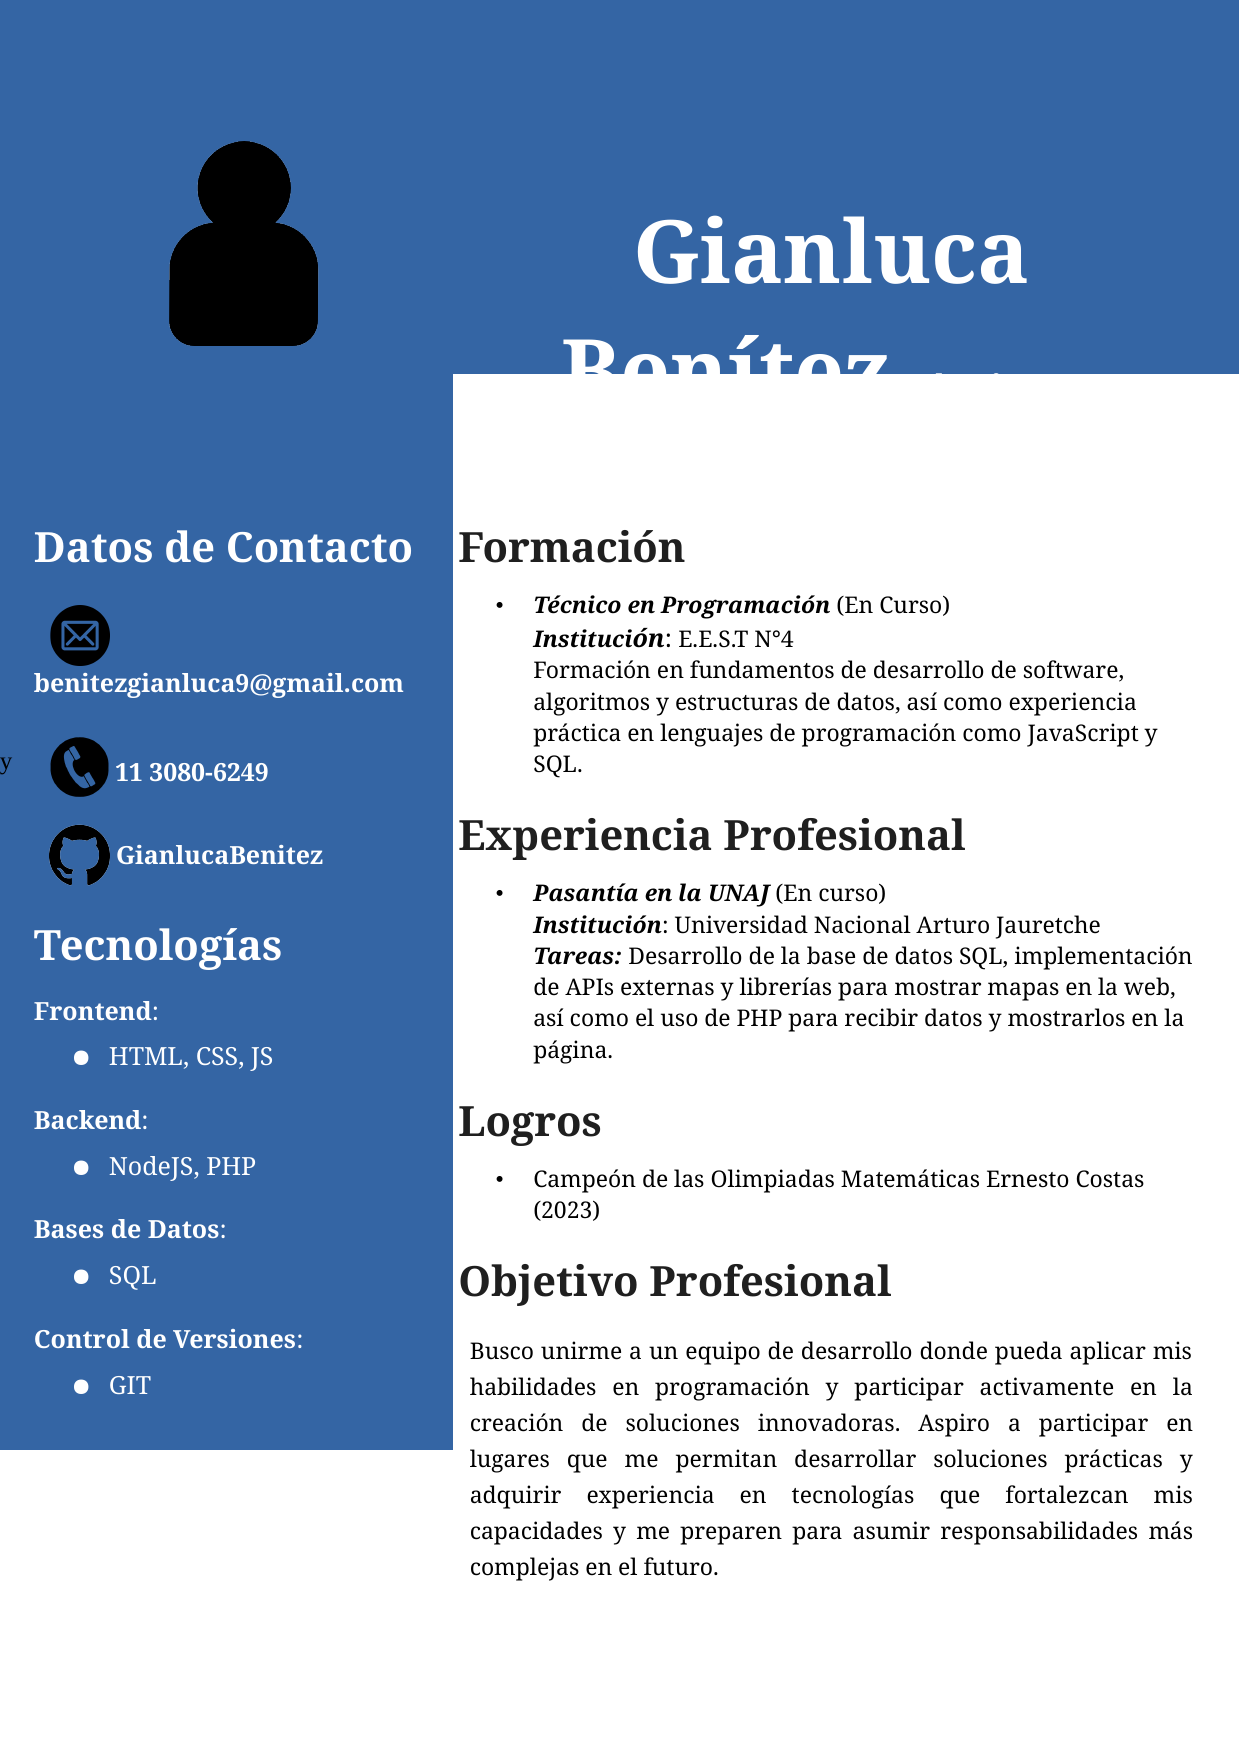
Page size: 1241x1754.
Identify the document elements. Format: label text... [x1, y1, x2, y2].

table_header [458, 1324, 1205, 1612]
table_cell Formación Técnico en Programación (En Curso) Institución: E.E.S.T N°4 Formación en fundamentos de desarrollo de software, algoritmos y estructuras de datos, así como experiencia práctica en lenguajes de programación como JavaScript y SQL. Experiencia Profesional Pasantía en la UNAJ (En curso) Institución: Universidad Nacional Arturo Jauretche Tareas: Desarrollo de la base de datos SQL, implementación de APIs externas y librerías para mostrar mapas en la web, así como el uso de PHP para recibir datos y mostrarlos en la página. Logros Campeón de las Olimpiadas Matemáticas Ernesto Costas (2023) Objetivo Profesional [452, 485, 1211, 1618]
picture [49, 824, 110, 886]
picture [50, 737, 109, 797]
picture [141, 141, 346, 346]
picture [50, 605, 110, 666]
table_header Gianluca Benítez Técnico en Programación [453, 374, 1211, 485]
table_header Busco unirme a un equipo de desarrollo donde pueda aplicar mis habilidades en programación y participar activamente en la creación de soluciones innovadoras. Aspiro a participar en lugares que me permitan desarrollar soluciones prácticas y adquirir experiencia en tecnologías que fortalezcan mis capacidades y me preparen para asumir responsabilidades más complejas en el futuro. [464, 1329, 1199, 1606]
table_cell Datos de Contacto benitezgianluca9@gmail.com 11 3080-6249 GianlucaBenitez Tecnologías Frontend: HTML, CSS, JS Backend: NodeJS, PHP Bases de Datos: SQL Control de Versiones: GIT [28, 1450, 452, 1618]
